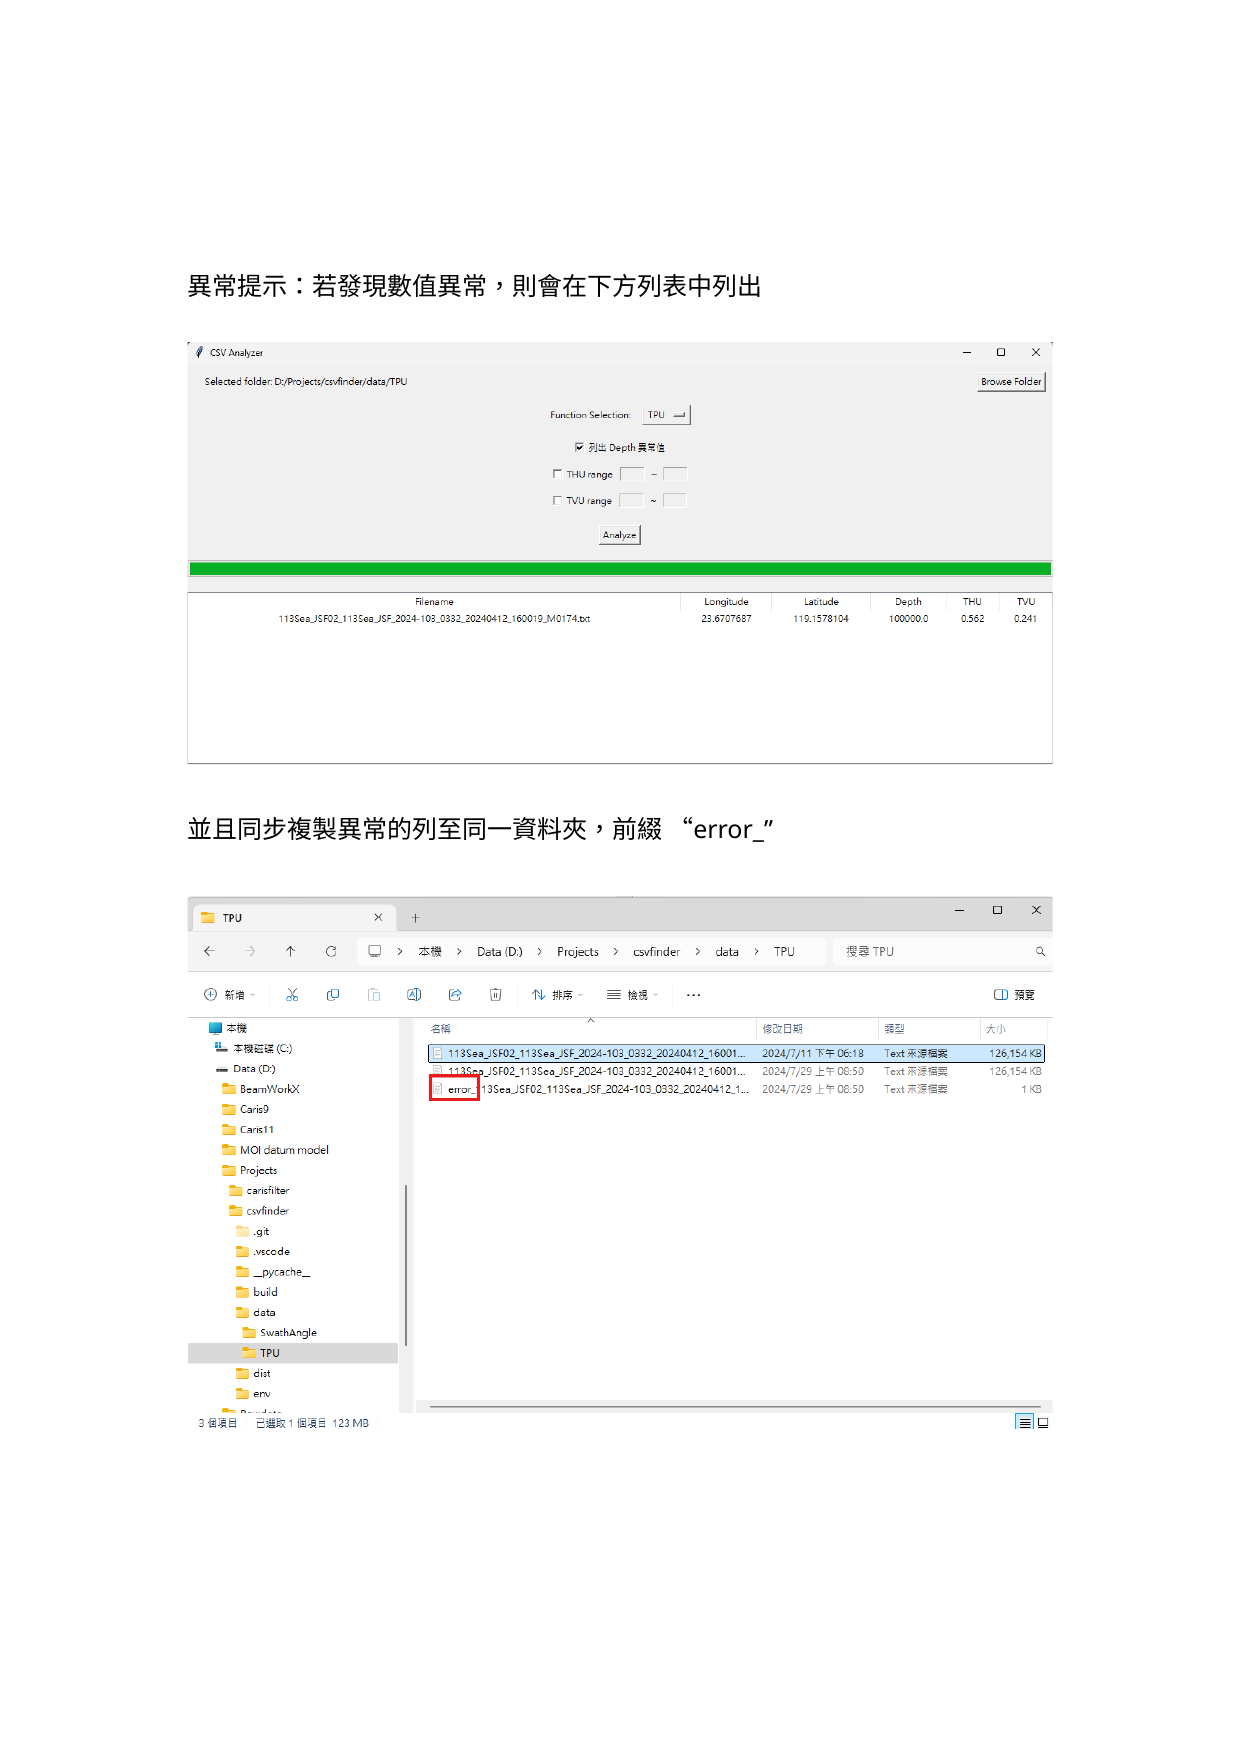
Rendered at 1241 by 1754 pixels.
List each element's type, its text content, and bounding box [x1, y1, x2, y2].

text 並且同步複製異常的列至同一資料夾，前綴 “error_” [187, 786, 1053, 849]
text 異常提示：若發現數值異常，則會在下方列表中列出 [187, 242, 1053, 305]
